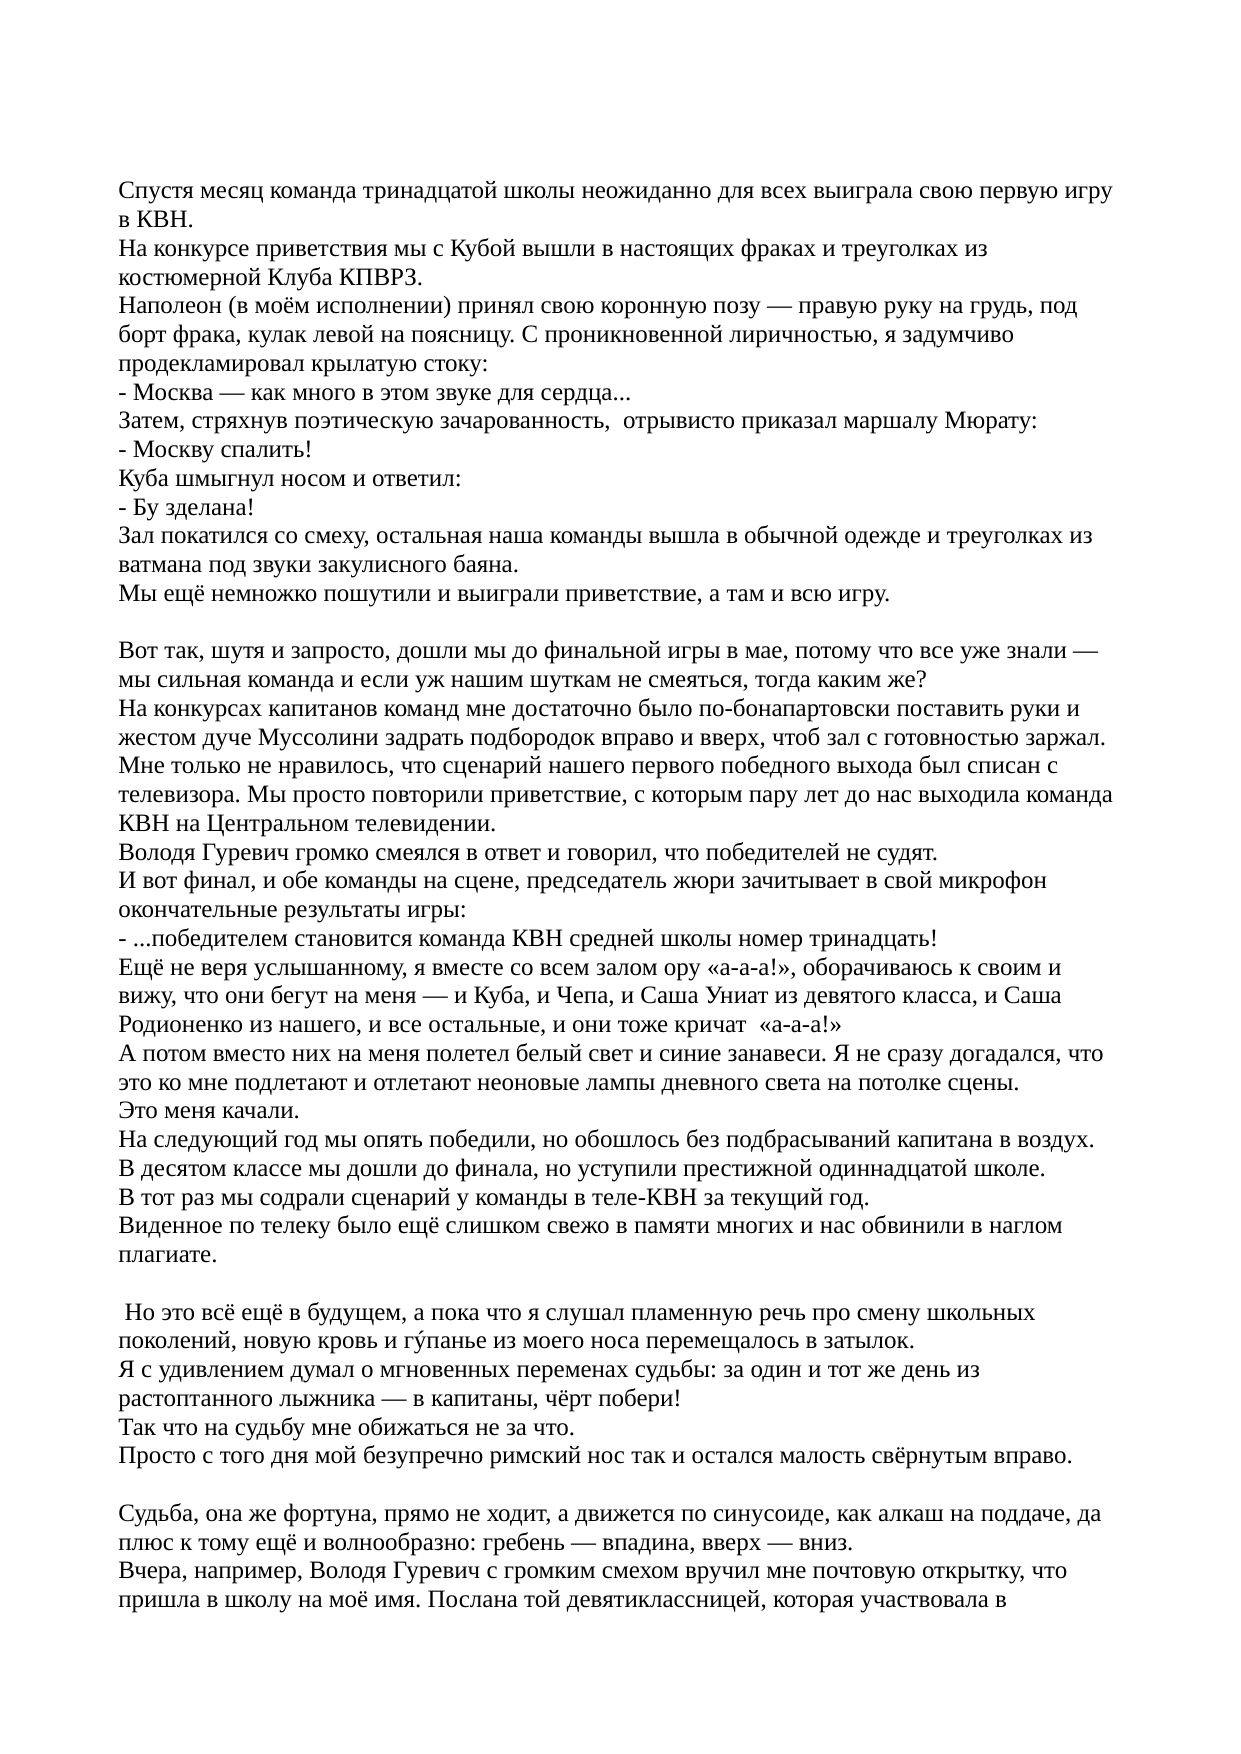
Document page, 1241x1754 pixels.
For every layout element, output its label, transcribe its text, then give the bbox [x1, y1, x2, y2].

text А потом вместо них на меня полетел белый свет и синие занавеси. Я не сразу догадался, что это ко мне подлетают и отлетают неоновые лампы дневного света на потолке сцены. [118, 1038, 1122, 1096]
text Наполеон (в моём исполнении) принял свою коронную позу — правую руку на грудь, под борт фрака, кулак левой на поясницу. С проникновенной лиричностью, я задумчиво продекламировал крылатую стоку: [118, 291, 1122, 377]
text Это меня качали. [118, 1096, 1122, 1124]
text Вчера, например, Володя Гуревич с громким смехом вручил мне почтовую открытку, что пришла в школу на моё имя. Послана той девятиклассницей, которая участвовала в [118, 1556, 1122, 1613]
text Просто с того дня мой безупречно римский нос так и остался малость свёрнутым вправо. [118, 1441, 1122, 1469]
text Судьба, она же фортуна, прямо не ходит, а движется по синусоиде, как алкаш на поддаче, да плюс к тому ещё и волнообразно: гребень — впадина, вверх — вниз. [118, 1498, 1122, 1556]
text Вот так, шутя и запросто, дошли мы до финальной игры в мае, потому что все уже знали — мы сильная команда и если уж нашим шуткам не смеяться, тогда каким же? [118, 636, 1122, 693]
text Куба шмыгнул носом и ответил: [118, 463, 1122, 492]
text - Бу зделана! [118, 492, 1122, 521]
text Мы ещё немножко пошутили и выиграли приветствие, а там и всю игру. [118, 578, 1122, 607]
text Я с удивлением думал о мгновенных переменах судьбы: за один и тот же день из растоптанного лыжника — в капитаны, чёрт побери! [118, 1354, 1122, 1412]
text Так что на судьбу мне обижаться не за что. [118, 1412, 1122, 1441]
text В десятом классе мы дошли до финала, но уступили престижной одиннадцатой школе. [118, 1153, 1122, 1182]
text Затем, стряхнув поэтическую зачарованность, отрывисто приказал маршалу Мюрату: [118, 406, 1122, 434]
text В тот раз мы содрали сценарий у команды в теле-КВН за текущий год. [118, 1182, 1122, 1211]
text На следующий год мы опять победили, но обошлось без подбрасываний капитана в воздух. [118, 1124, 1122, 1153]
text Спустя месяц команда тринадцатой школы неожиданно для всех выиграла свою первую игру в КВН. [118, 176, 1122, 233]
text Володя Гуревич громко смеялся в ответ и говорил, что победителей не судят. [118, 837, 1122, 866]
text Зал покатился со смеху, остальная наша команды вышла в обычной одежде и треуголках из ватмана под звуки закулисного баяна. [118, 521, 1122, 578]
text И вот финал, и обе команды на сцене, председатель жюри зачитывает в свой микрофон окончательные результаты игры: [118, 866, 1122, 923]
text - ...победителем становится команда КВН средней школы номер тринадцать! [118, 923, 1122, 952]
text На конкурсах капитанов команд мне достаточно было по-бонапартовски поставить руки и жестом дуче Муссолини задрать подбородок вправо и вверх, чтоб зал с готовностью заржал. [118, 693, 1122, 751]
text - Москву спалить! [118, 434, 1122, 463]
text Мне только не нравилось, что сценарий нашего первого победного выхода был списан с телевизора. Мы просто повторили приветствие, с которым пару лет до нас выходила команда КВН на Центральном телевидении. [118, 751, 1122, 837]
text - Москва — как много в этом звуке для сердца... [118, 377, 1122, 406]
text Ещё не веря услышанному, я вместе со всем залом ору «а-а-а!», оборачиваюсь к своим и вижу, что они бегут на меня — и Куба, и Чепа, и Саша Униат из девятого класса, и Саша Родионенко из нашего, и все остальные, и они тоже кричат «а-а-а!» [118, 952, 1122, 1038]
text На конкурсе приветствия мы с Кубой вышли в настоящих фраках и треуголках из костюмерной Клуба КПВРЗ. [118, 233, 1122, 291]
text Виденное по телеку было ещё слишком свежо в памяти многих и нас обвинили в наглом плагиате. [118, 1211, 1122, 1268]
text Но это всё ещё в будущем, а пока что я слушал пламенную речь про смену школьных поколений, новую кровь и гýпанье из моего носа перемещалось в затылок. [118, 1297, 1122, 1354]
